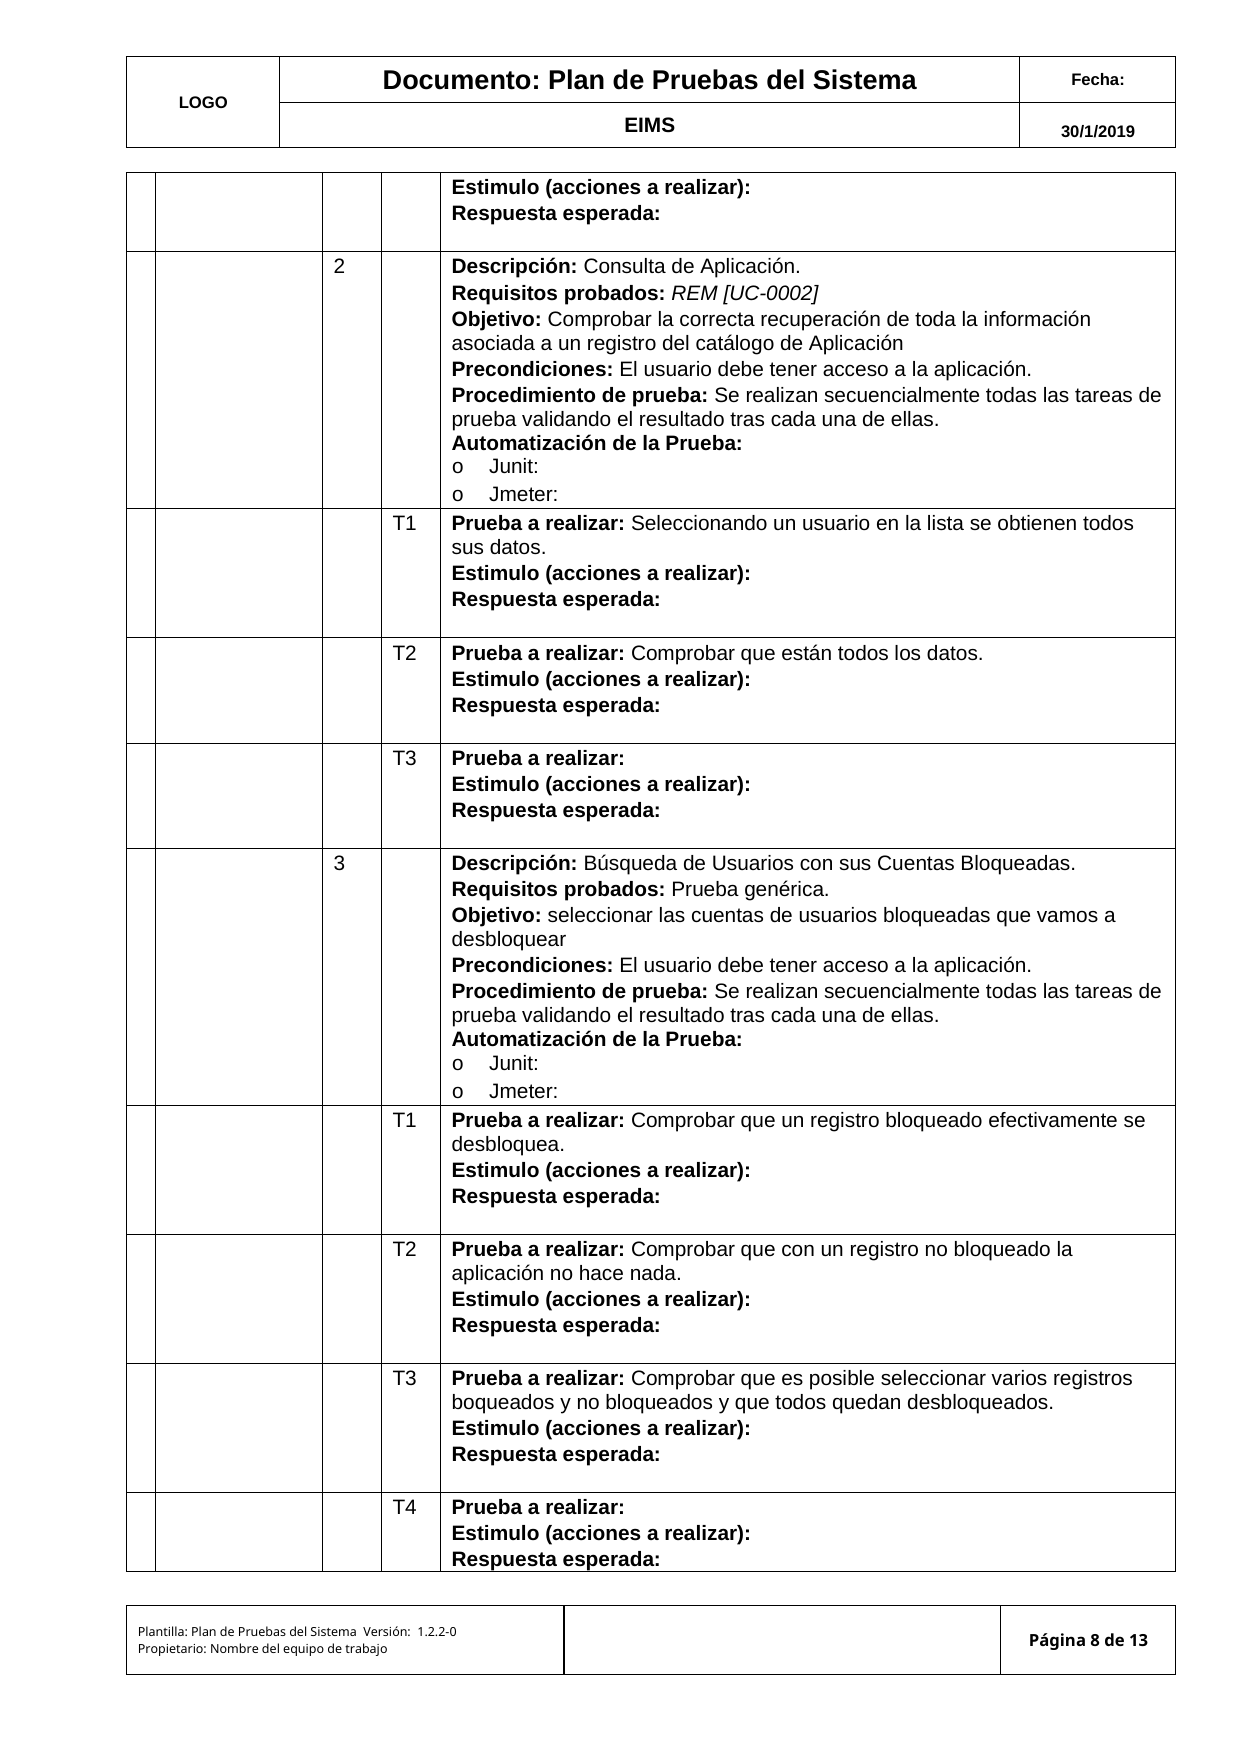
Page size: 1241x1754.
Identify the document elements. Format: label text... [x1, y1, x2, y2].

table_cell [382, 849, 440, 1104]
table_cell Prueba a realizar: Comprobar que con un registro no bloqueado la aplicación no hace nada. Estimulo (acciones a realizar): Respuesta esperada: [441, 1235, 1175, 1363]
table_cell Descripción: Búsqueda de Usuarios con sus Cuentas Bloqueadas. Requisitos probados: Prueba genérica. Objetivo: seleccionar las cuentas de usuarios bloqueadas que vamos a desbloquear Precondiciones: El usuario debe tener acceso a la aplicación. Procedimiento de prueba: Se realizan secuencialmente todas las tareas de prueba validando el resultado tras cada una de ellas. Automatización de la Prueba: Junit: Jmeter: [441, 849, 1175, 1104]
table_cell [127, 1106, 155, 1234]
table_cell [156, 849, 322, 1104]
table_cell [127, 1493, 155, 1571]
table_cell [156, 252, 322, 508]
table_cell Estimulo (acciones a realizar): Respuesta esperada: [441, 173, 1175, 251]
table_cell T3 [382, 744, 440, 848]
table_cell Prueba a realizar: Comprobar que están todos los datos. Estimulo (acciones a realizar): Respuesta esperada: [441, 638, 1175, 742]
table_cell [156, 173, 322, 251]
table_cell [156, 1235, 322, 1363]
table_cell [323, 1235, 381, 1363]
table_cell [127, 252, 155, 508]
table_cell [382, 173, 440, 251]
table_cell Prueba a realizar: Estimulo (acciones a realizar): Respuesta esperada: [441, 744, 1175, 848]
table_cell [127, 173, 155, 251]
table_cell [156, 744, 322, 848]
table_cell Prueba a realizar: Seleccionando un usuario en la lista se obtienen todos sus datos. Estimulo (acciones a realizar): Respuesta esperada: [441, 509, 1175, 637]
table_cell T1 [382, 1106, 440, 1234]
table_cell 3 [323, 849, 381, 1104]
table_cell [382, 252, 440, 508]
table_cell [156, 1493, 322, 1571]
table_cell 2 [323, 252, 381, 508]
table_cell [323, 1364, 381, 1492]
table_cell [127, 744, 155, 848]
table_cell T2 [382, 1235, 440, 1363]
table_cell [323, 744, 381, 848]
table_cell Prueba a realizar: Comprobar que es posible seleccionar varios registros boqueados y no bloqueados y que todos quedan desbloqueados. Estimulo (acciones a realizar): Respuesta esperada: [441, 1364, 1175, 1492]
table_cell [127, 509, 155, 637]
table_cell T2 [382, 638, 440, 742]
table_cell [323, 638, 381, 742]
table_cell Prueba a realizar: Estimulo (acciones a realizar): Respuesta esperada: [441, 1493, 1175, 1571]
table_cell [127, 849, 155, 1104]
table_cell T1 [382, 509, 440, 637]
table_cell [156, 638, 322, 742]
table_cell [156, 509, 322, 637]
table_cell [127, 1364, 155, 1492]
table_cell [323, 1106, 381, 1234]
table_cell T3 [382, 1364, 440, 1492]
table_cell Prueba a realizar: Comprobar que un registro bloqueado efectivamente se desbloquea. Estimulo (acciones a realizar): Respuesta esperada: [441, 1106, 1175, 1234]
table_cell [323, 509, 381, 637]
table_cell Descripción: Consulta de Aplicación. Requisitos probados: REM [UC-0002] Objetivo: Comprobar la correcta recuperación de toda la información asociada a un registro del catálogo de Aplicación Precondiciones: El usuario debe tener acceso a la aplicación. Procedimiento de prueba: Se realizan secuencialmente todas las tareas de prueba validando el resultado tras cada una de ellas. Automatización de la Prueba: Junit: Jmeter: [441, 252, 1175, 508]
table_cell T4 [382, 1493, 440, 1571]
table_cell [156, 1106, 322, 1234]
table_cell [127, 638, 155, 742]
table_cell [323, 1493, 381, 1571]
table_cell [156, 1364, 322, 1492]
table_cell [323, 173, 381, 251]
table_cell [127, 1235, 155, 1363]
